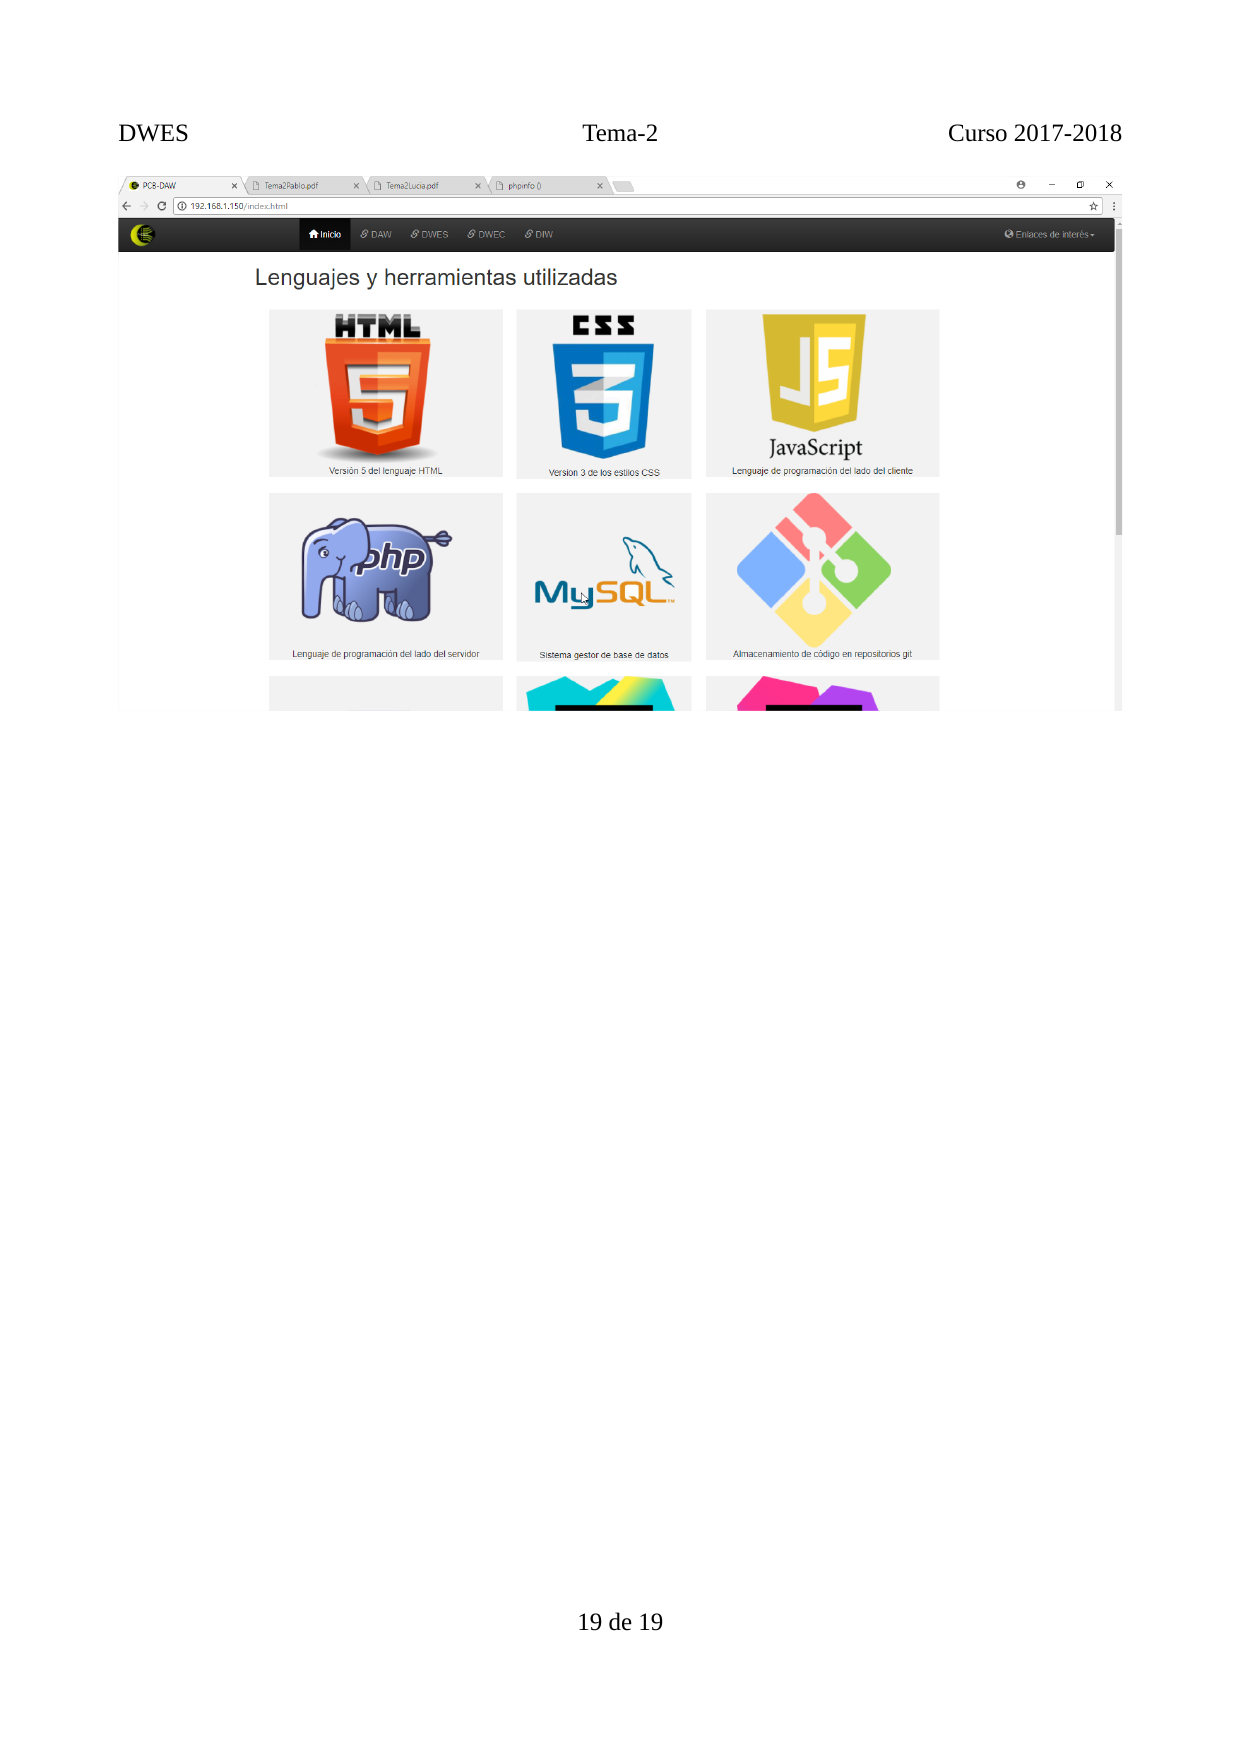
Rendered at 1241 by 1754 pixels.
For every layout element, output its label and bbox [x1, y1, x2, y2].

picture [118, 176, 1123, 711]
